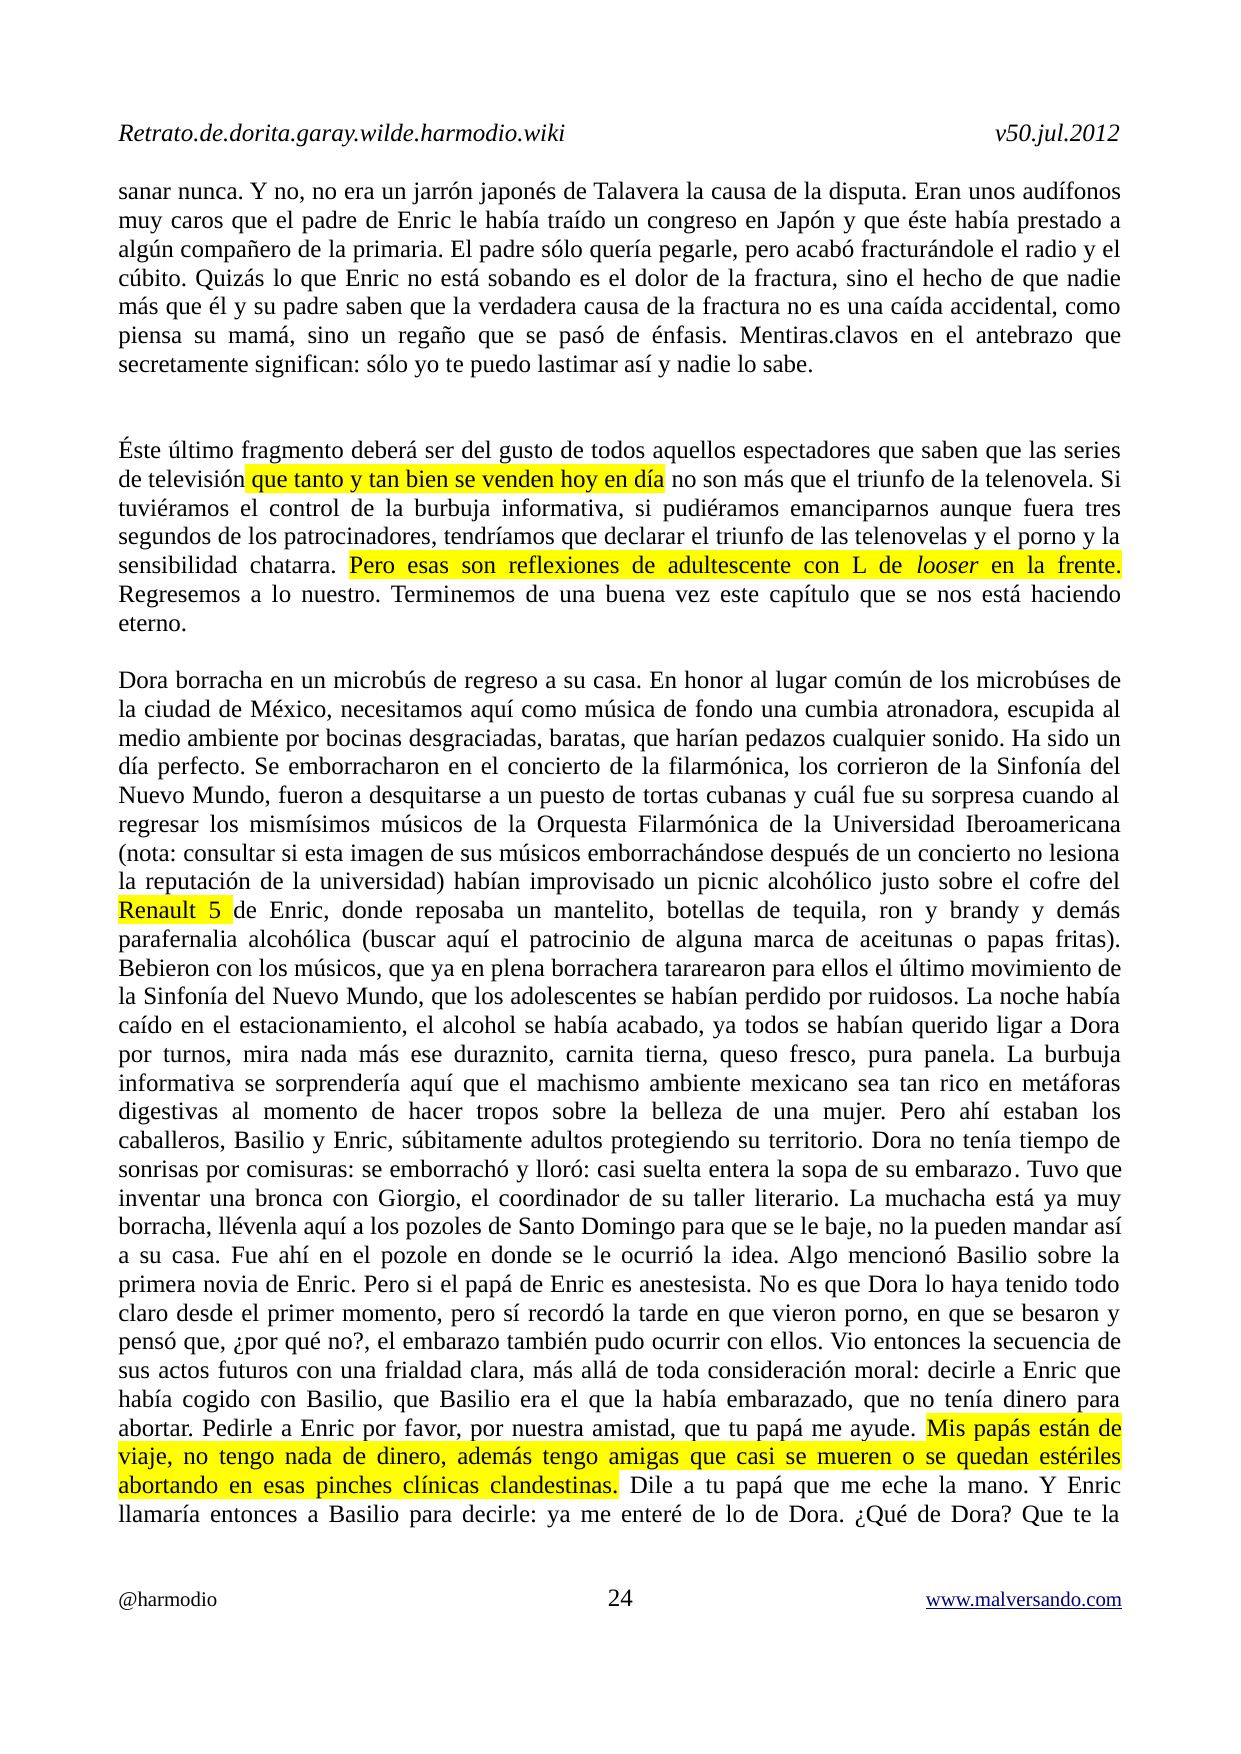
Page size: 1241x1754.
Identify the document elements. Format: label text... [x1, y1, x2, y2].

text Dora borracha en un microbús de regreso a su casa. En honor al lugar común de los microbúses de la ciudad de México, necesitamos aquí como música de fondo una cumbia atronadora, escupida al medio ambiente por bocinas desgraciadas, baratas, que harían pedazos cualquier sonido. Ha sido un día perfecto. Se emborracharon en el concierto de la filarmónica, los corrieron de la Sinfonía del Nuevo Mundo, fueron a desquitarse a un puesto de tortas cubanas y cuál fue su sorpresa cuando al regresar los mismísimos músicos de la Orquesta Filarmónica de la Universidad Iberoamericana (nota: consultar si esta imagen de sus músicos emborrachándose después de un concierto no lesiona la reputación de la universidad) habían improvisado un picnic alcohólico justo sobre el cofre del Renault 5 de Enric, donde reposaba un mantelito, botellas de tequila, ron y brandy y demás parafernalia alcohólica (buscar aquí el patrocinio de alguna marca de aceitunas o papas fritas). Bebieron con los músicos, que ya en plena borrachera tararearon para ellos el último movimiento de la Sinfonía del Nuevo Mundo, que los adolescentes se habían perdido por ruidosos. La noche había caído en el estacionamiento, el alcohol se había acabado, ya todos se habían querido ligar a Dora por turnos, mira nada más ese duraznito, carnita tierna, queso fresco, pura panela. La burbuja informativa se sorprendería aquí que el machismo ambiente mexicano sea tan rico en metáforas digestivas al momento de hacer tropos sobre la belleza de una mujer. Pero ahí estaban los caballeros, Basilio y Enric, súbitamente adultos protegiendo su territorio. Dora no tenía tiempo de sonrisas por comisuras: se emborrachó y lloró: casi suelta entera la sopa de su embarazo. Tuvo que inventar una bronca con Giorgio, el coordinador de su taller literario. La muchacha está ya muy borracha, llévenla aquí a los pozoles de Santo Domingo para que se le baje, no la pueden mandar así a su casa. Fue ahí en el pozole en donde se le ocurrió la idea. Algo mencionó Basilio sobre la primera novia de Enric. Pero si el papá de Enric es anestesista. No es que Dora lo haya tenido todo claro desde el primer momento, pero sí recordó la tarde en que vieron porno, en que se besaron y pensó que, ¿por qué no?, el embarazo también pudo ocurrir con ellos. Vio entonces la secuencia de sus actos futuros con una frialdad clara, más allá de toda consideración moral: decirle a Enric que había cogido con Basilio, que Basilio era el que la había embarazado, que no tenía dinero para abortar. Pedirle a Enric por favor, por nuestra amistad, que tu papá me ayude. Mis papás están de viaje, no tengo nada de dinero, además tengo amigas que casi se mueren o se quedan estériles abortando en esas pinches clínicas clandestinas. Dile a tu papá que me eche la mano. Y Enric llamaría entonces a Basilio para decirle: ya me enteré de lo de Dora. ¿Qué de Dora? Que te la [118, 665, 1122, 1528]
text Éste último fragmento deberá ser del gusto de todos aquellos espectadores que saben que las series de televisión que tanto y tan bien se venden hoy en día no son más que el triunfo de la telenovela. Si tuviéramos el control de la burbuja informativa, si pudiéramos emanciparnos aunque fuera tres segundos de los patrocinadores, tendríamos que declarar el triunfo de las telenovelas y el porno y la sensibilidad chatarra. Pero esas son reflexiones de adultescente con L de looser en la frente. Regresemos a lo nuestro. Terminemos de una buena vez este capítulo que se nos está haciendo eterno. [118, 435, 1122, 636]
text sanar nunca. Y no, no era un jarrón japonés de Talavera la causa de la disputa. Eran unos audífonos muy caros que el padre de Enric le había traído un congreso en Japón y que éste había prestado a algún compañero de la primaria. El padre sólo quería pegarle, pero acabó fracturándole el radio y el cúbito. Quizás lo que Enric no está sobando es el dolor de la fractura, sino el hecho de que nadie más que él y su padre saben que la verdadera causa de la fractura no es una caída accidental, como piensa su mamá, sino un regaño que se pasó de énfasis. Mentiras.clavos en el antebrazo que secretamente significan: sólo yo te puedo lastimar así y nadie lo sabe. [118, 176, 1122, 378]
